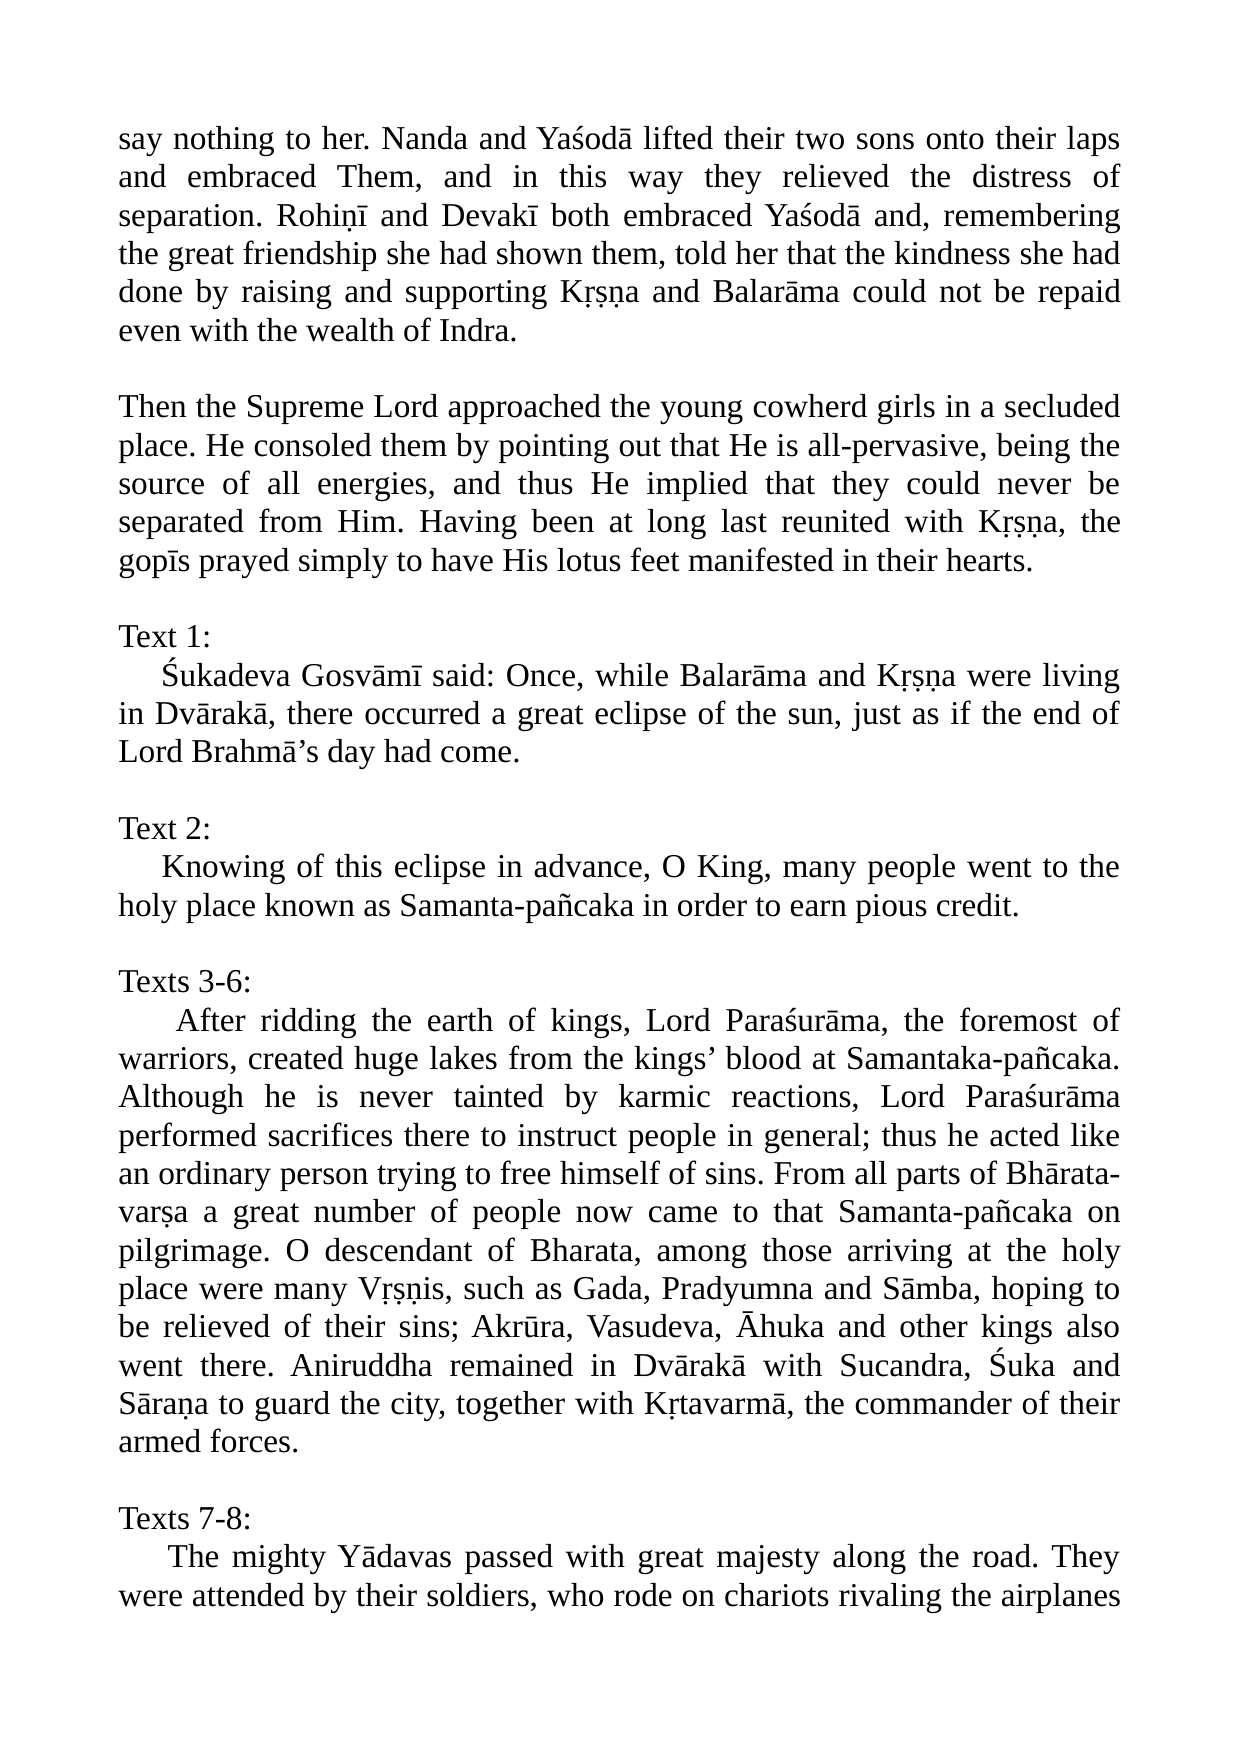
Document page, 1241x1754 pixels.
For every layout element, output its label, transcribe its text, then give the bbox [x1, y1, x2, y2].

text Then the Supreme Lord approached the young cowherd girls in a secluded place. He consoled them by pointing out that He is all-pervasive, being the source of all energies, and thus He implied that they could never be separated from Him. Having been at long last reunited with Kṛṣṇa, the gopīs prayed simply to have His lotus feet manifested in their hearts. [118, 386, 1122, 578]
text Texts 7-8: [118, 1498, 1122, 1536]
text Text 2: [118, 808, 1122, 846]
text After ridding the earth of kings, Lord Paraśurāma, the foremost of warriors, created huge lakes from the kings’ blood at Samantaka-pañcaka. Although he is never tainted by karmic reactions, Lord Paraśurāma performed sacrifices there to instruct people in general; thus he acted like an ordinary person trying to free himself of sins. From all parts of Bhārata-varṣa a great number of people now came to that Samanta-pañcaka on pilgrimage. O descendant of Bharata, among those arriving at the holy place were many Vṛṣṇis, such as Gada, Pradyumna and Sāmba, hoping to be relieved of their sins; Akrūra, Vasudeva, Āhuka and other kings also went there. Aniruddha remained in Dvārakā with Sucandra, Śuka and Sāraṇa to guard the city, together with Kṛtavarmā, the commander of their armed forces. [118, 1000, 1122, 1460]
text The mighty Yādavas passed with great majesty along the road. They were attended by their soldiers, who rode on chariots rivaling the airplanes [118, 1536, 1122, 1613]
text Knowing of this eclipse in advance, O King, many people went to the holy place known as Samanta-pañcaka in order to earn pious credit. [118, 846, 1122, 923]
text Texts 3-6: [118, 961, 1122, 1000]
text say nothing to her. Nanda and Yaśodā lifted their two sons onto their laps and embraced Them, and in this way they relieved the distress of separation. Rohiṇī and Devakī both embraced Yaśodā and, remembering the great friendship she had shown them, told her that the kindness she had done by raising and supporting Kṛṣṇa and Balarāma could not be repaid even with the wealth of Indra. [118, 118, 1122, 348]
text Śukadeva Gosvāmī said: Once, while Balarāma and Kṛṣṇa were living in Dvārakā, there occurred a great eclipse of the sun, just as if the end of Lord Brahmā’s day had come. [118, 655, 1122, 770]
text Text 1: [118, 616, 1122, 655]
